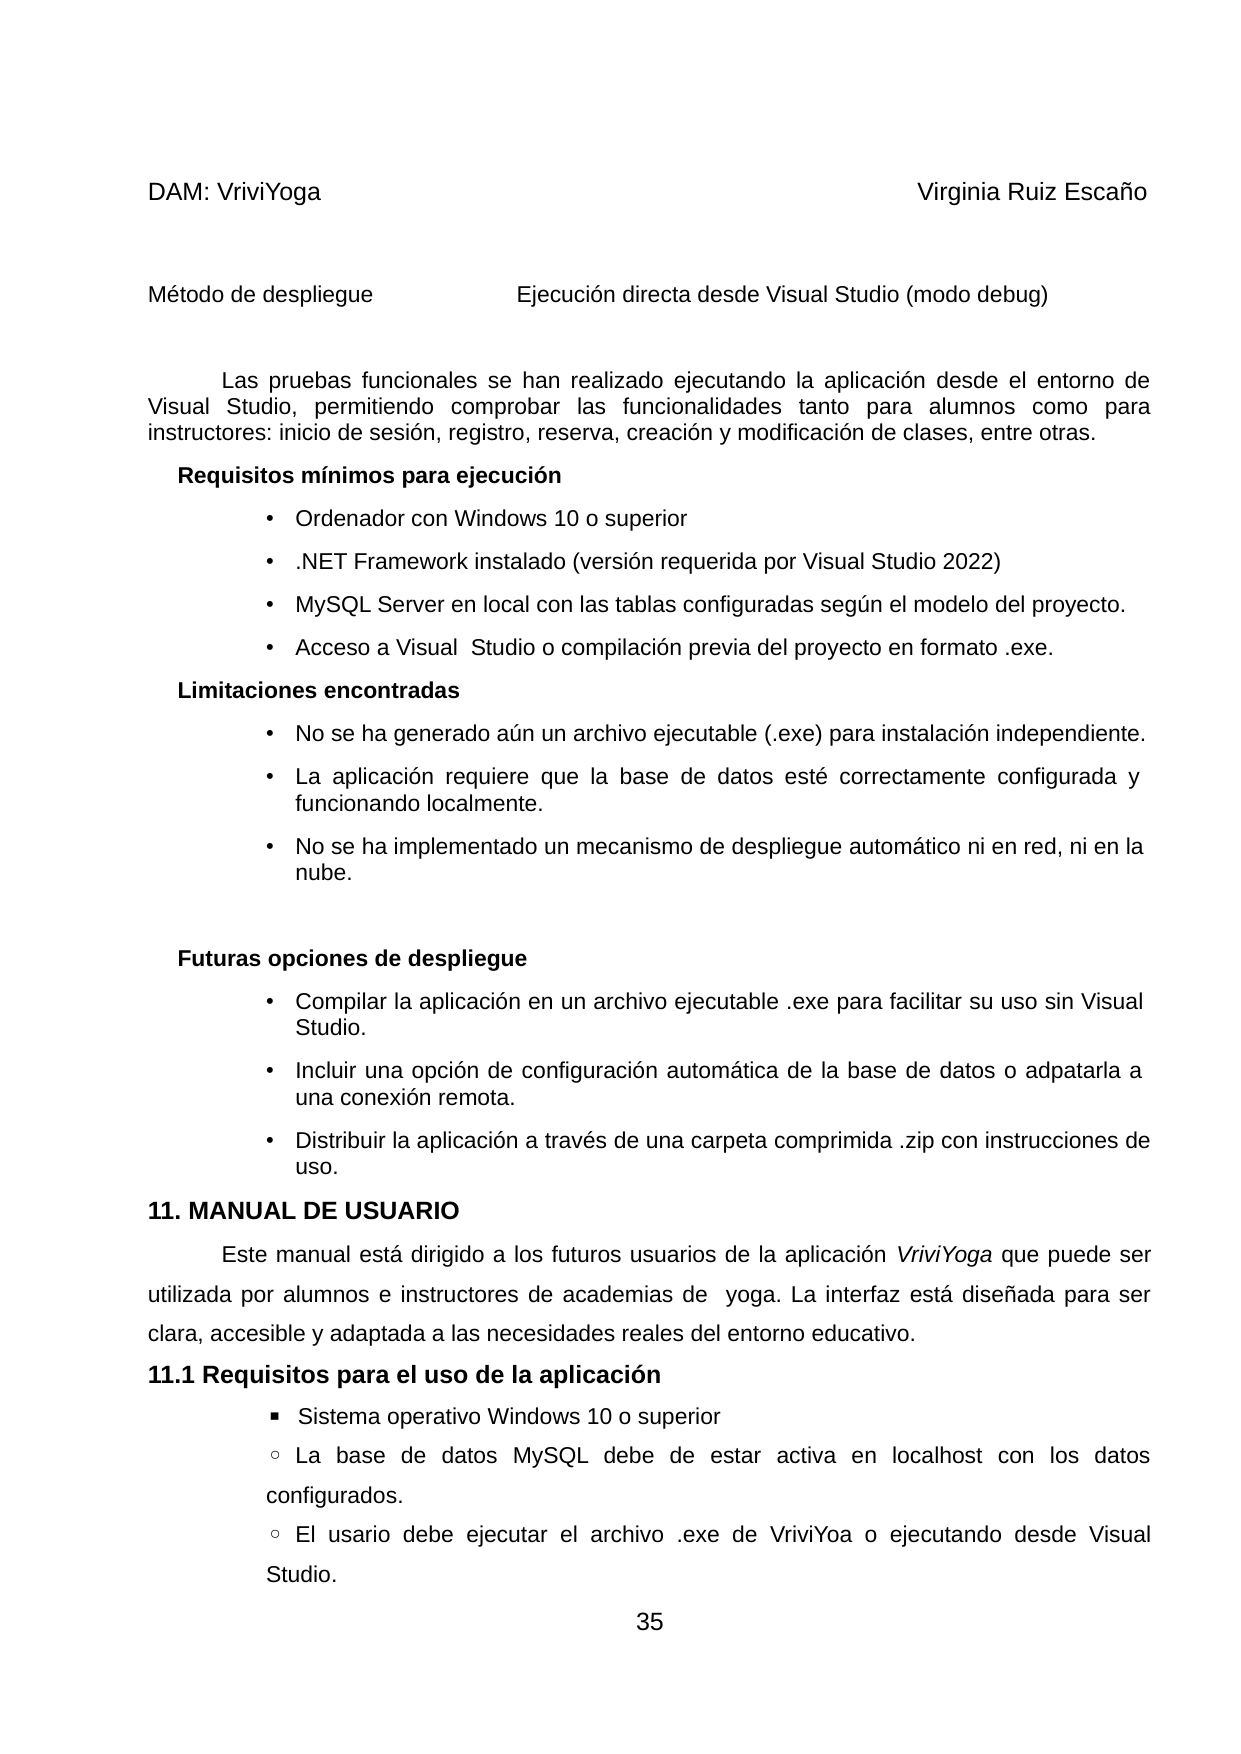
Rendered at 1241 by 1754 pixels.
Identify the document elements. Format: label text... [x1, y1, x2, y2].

subtitle MySQL Server en local con las tablas configuradas según el modelo del proyecto. [266, 591, 1152, 618]
subtitle Requisitos mínimos para ejecución [177, 462, 1152, 489]
subtitle Futuras opciones de despliegue [177, 945, 1152, 971]
list El usario debe ejecutar el archivo .exe de VriviYoa o ejecutando desde Visual Studio. [266, 1521, 1152, 1587]
subtitle La aplicación requiere que la base de datos esté correctamente configurada y funcionando localmente. [266, 763, 1152, 816]
subtitle 11. MANUAL DE USUARIO [148, 1196, 1152, 1225]
list Sistema operativo Windows 10 o superior [266, 1403, 1152, 1429]
subtitle Compilar la aplicación en un archivo ejecutable .exe para facilitar su uso sin Visual Studio. [266, 988, 1152, 1041]
subtitle Ordenador con Windows 10 o superior [266, 505, 1152, 532]
subtitle .NET Framework instalado (versión requerida por Visual Studio 2022) [266, 548, 1152, 575]
subtitle Las pruebas funcionales se han realizado ejecutando la aplicación desde el entorno de Visual Studio, permitiendo comprobar las funcionalidades tanto para alumnos como para instructores: inicio de sesión, registro, reserva, creación y modificación de clases, entre otras. [148, 367, 1152, 446]
subtitle Distribuir la aplicación a través de una carpeta comprimida .zip con instrucciones de uso. [266, 1127, 1152, 1179]
list La base de datos MySQL debe de estar activa en localhost con los datos configurados. [266, 1442, 1152, 1508]
text Este manual está dirigido a los futuros usuarios de la aplicación VriviYoga que puede ser utilizada por alumnos e instructores de academias de yoga. La interfaz está diseñada para ser clara, accesible y adaptada a las necesidades reales del entorno educativo. [148, 1241, 1152, 1347]
subtitle Limitaciones encontradas [177, 677, 1152, 704]
subtitle No se ha generado aún un archivo ejecutable (.exe) para instalación independiente. [266, 720, 1152, 747]
subtitle Incluir una opción de configuración automática de la base de datos o adpatarla a una conexión remota. [266, 1057, 1152, 1110]
subtitle Acceso a Visual Studio o compilación previa del proyecto en formato .exe. [266, 634, 1152, 661]
subtitle Método de despliegue Ejecución directa desde Visual Studio (modo debug) [148, 281, 1152, 307]
list 11.1 Requisitos para el uso de la aplicación [148, 1360, 1152, 1388]
subtitle No se ha implementado un mecanismo de despliegue automático ni en red, ni en la nube. [266, 833, 1152, 885]
